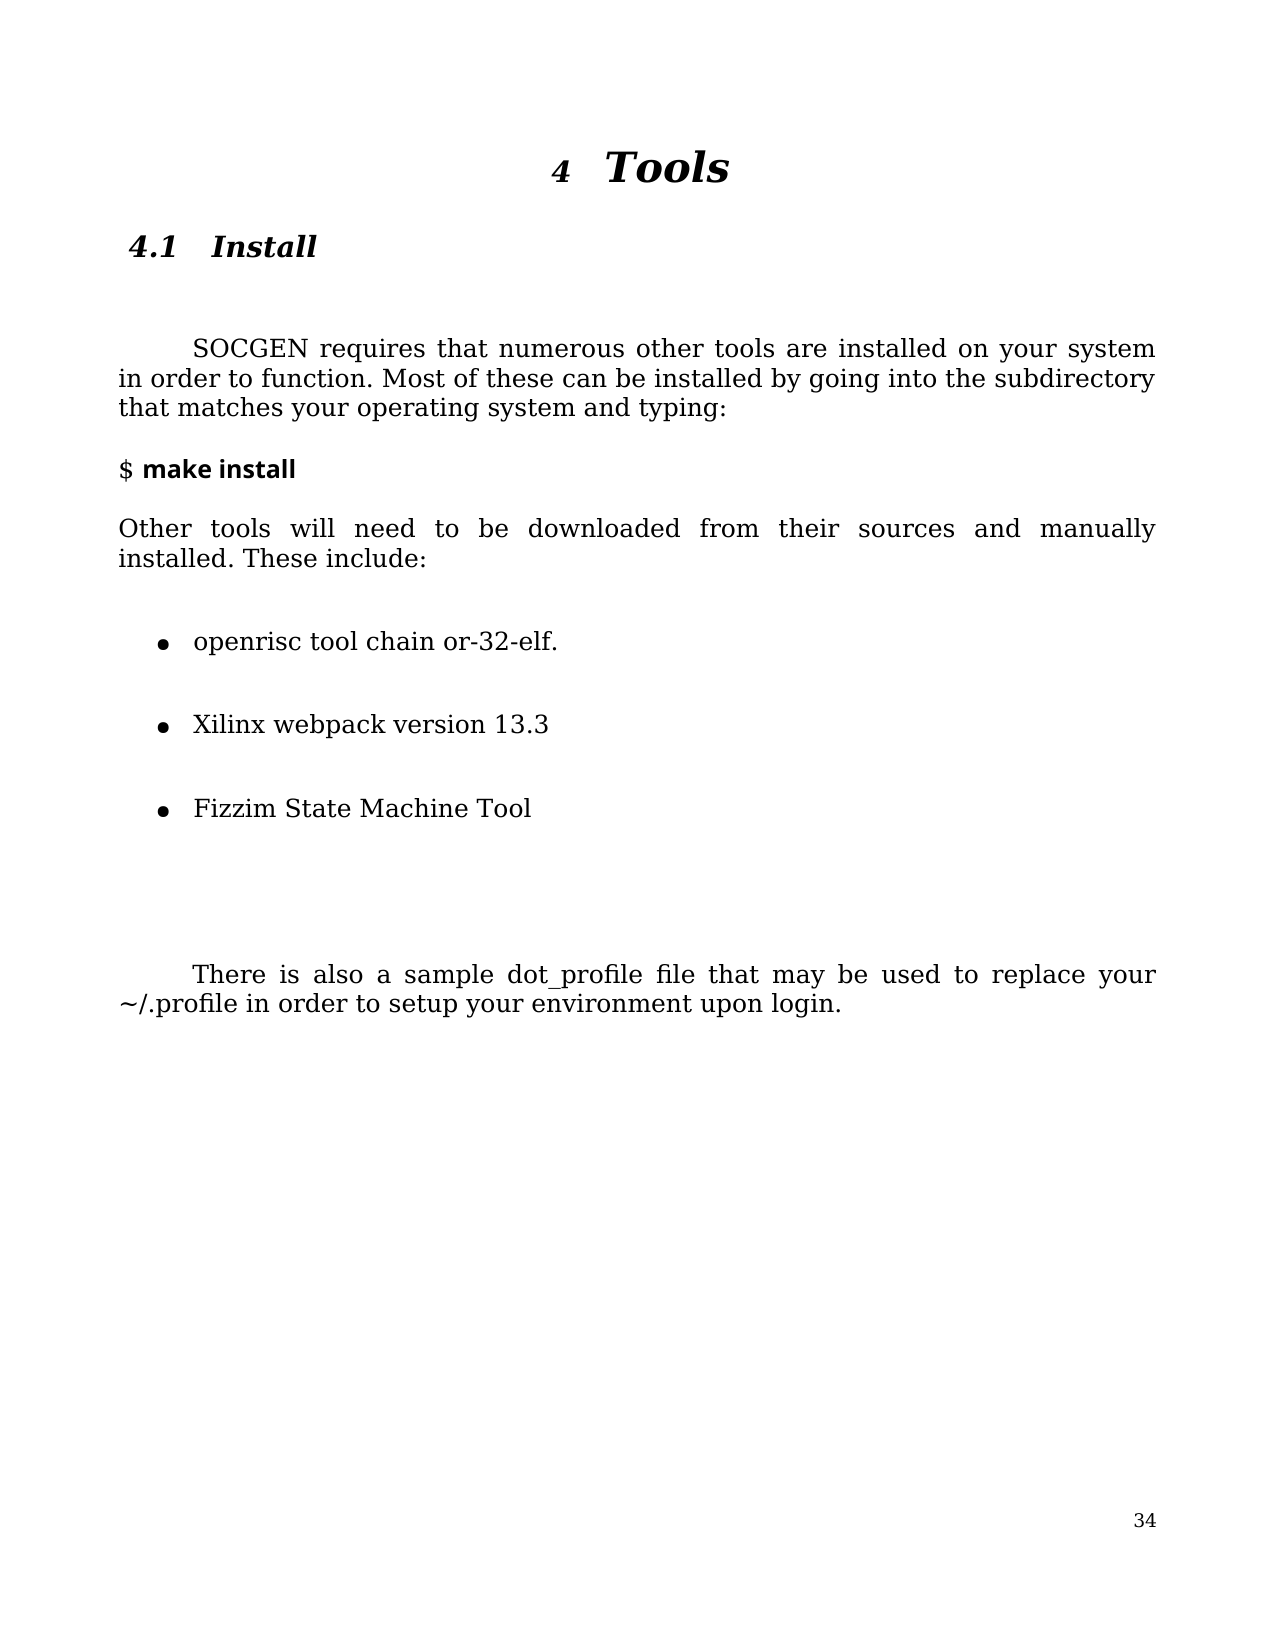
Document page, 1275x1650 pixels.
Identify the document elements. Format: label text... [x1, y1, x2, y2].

text $ make install [118, 451, 1157, 485]
list Xilinx webpack version 13.3 [156, 710, 1157, 739]
list openrisc tool chain or-32-elf. [156, 627, 1157, 656]
subtitle Tools [118, 143, 1157, 192]
list Fizzim State Machine Tool [156, 794, 1157, 823]
text Other tools will need to be downloaded from their sources and manually installed. These include: [118, 514, 1157, 573]
text SOCGEN requires that numerous other tools are installed on your system in order to function. Most of these can be installed by going into the subdirectory that matches your operating system and typing: [118, 335, 1157, 422]
text There is also a sample dot_profile file that may be used to replace your ~/.profile in order to setup your environment upon login. [118, 960, 1157, 1019]
subtitle Install [118, 229, 1157, 264]
